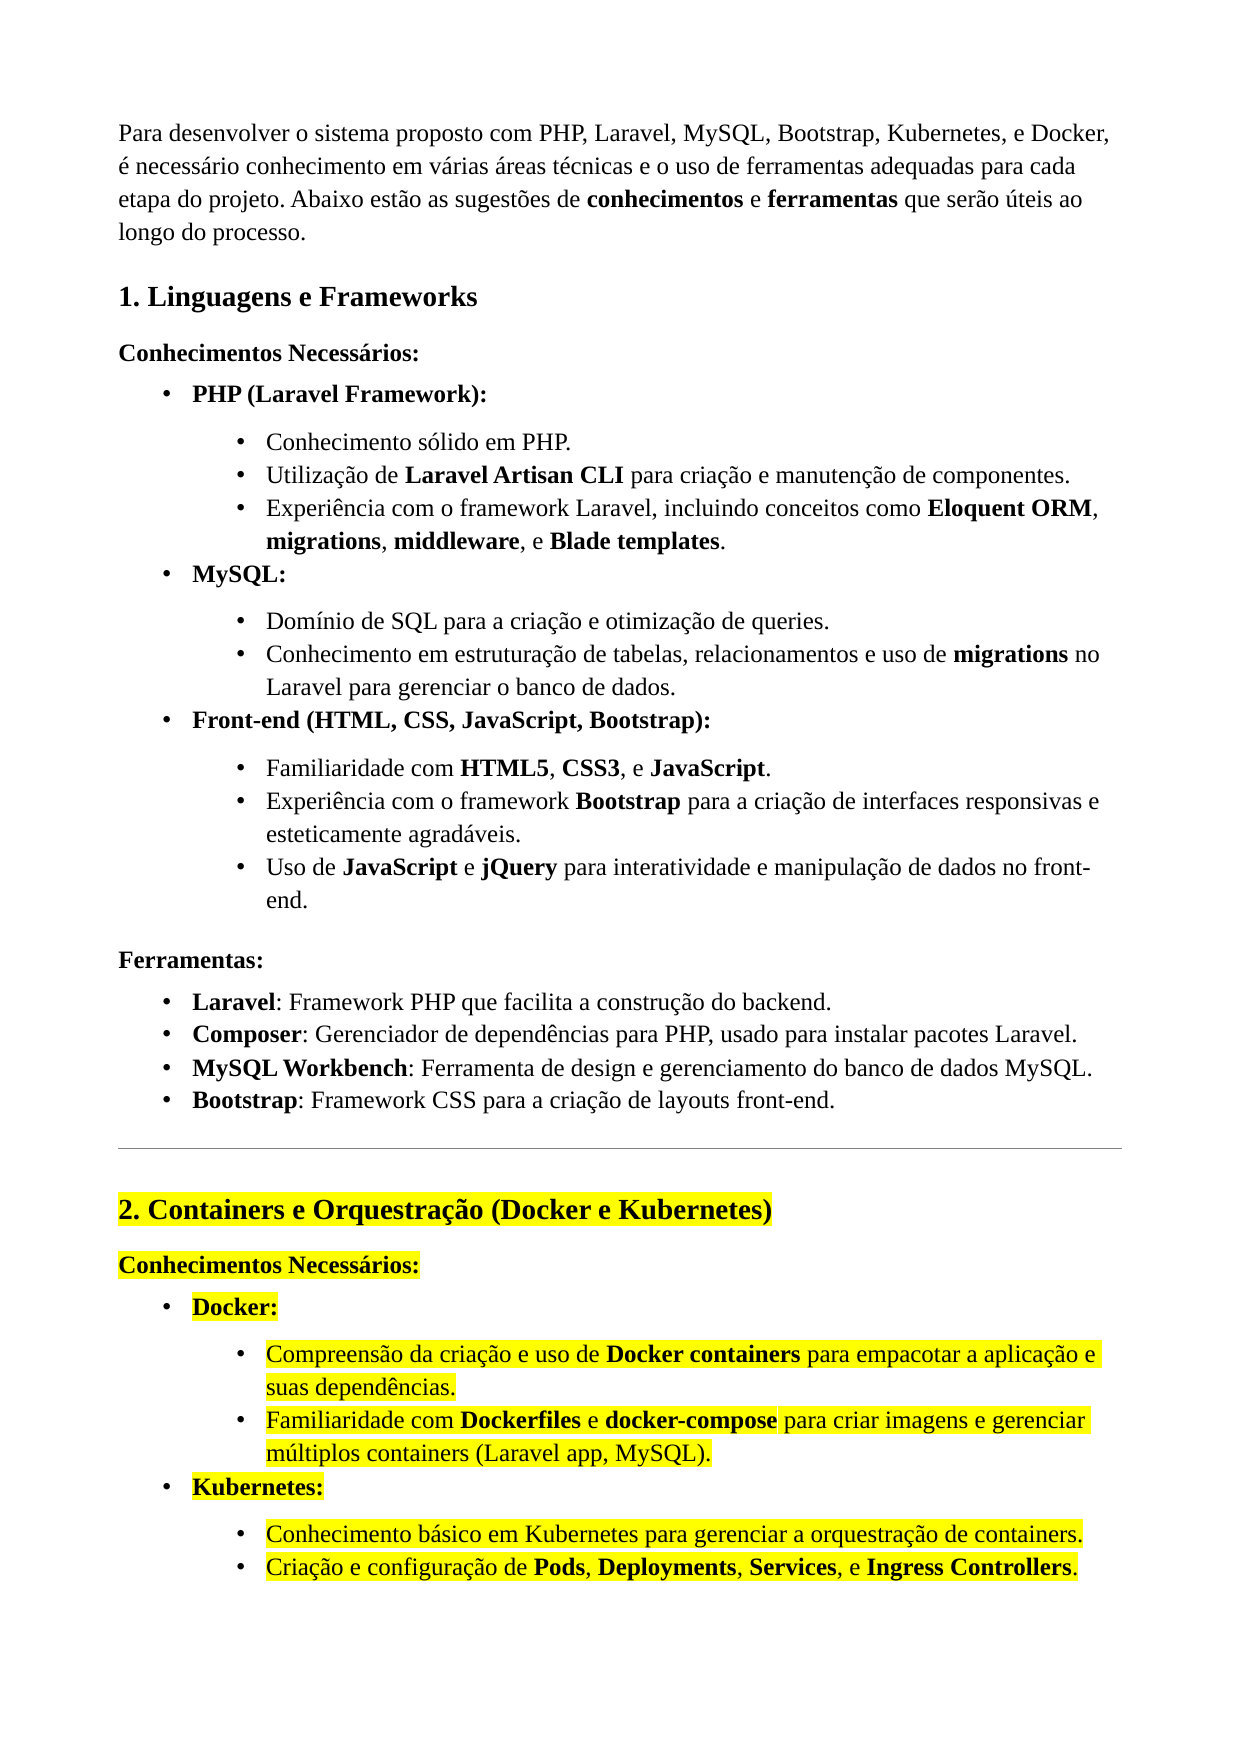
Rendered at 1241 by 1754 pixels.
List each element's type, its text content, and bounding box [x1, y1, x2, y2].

subtitle 1. Linguagens e Frameworks [118, 279, 1122, 313]
list Domínio de SQL para a criação e otimização de queries. [236, 606, 1122, 635]
subtitle 2. Containers e Orquestração (Docker e Kubernetes) [118, 1192, 1122, 1226]
list Kubernetes: [162, 1472, 1122, 1500]
list Bootstrap: Framework CSS para a criação de layouts front-end. [162, 1086, 1122, 1114]
subtitle Conhecimentos Necessários: [118, 1251, 1122, 1279]
list Composer: Gerenciador de dependências para PHP, usado para instalar pacotes Laravel. [162, 1019, 1122, 1048]
list Conhecimento sólido em PHP. [236, 427, 1122, 456]
list PHP (Laravel Framework): [162, 379, 1122, 408]
list MySQL: [162, 559, 1122, 588]
list Experiência com o framework Laravel, incluindo conceitos como Eloquent ORM, migrations, middleware, e Blade templates. [236, 493, 1122, 554]
list Familiaridade com HTML5, CSS3, e JavaScript. [236, 753, 1122, 782]
list Conhecimento em estruturação de tabelas, relacionamentos e uso de migrations no Laravel para gerenciar o banco de dados. [236, 639, 1122, 701]
list Compreensão da criação e uso de Docker containers para empacotar a aplicação e suas dependências. [236, 1339, 1122, 1401]
subtitle Ferramentas: [118, 945, 1122, 974]
list Utilização de Laravel Artisan CLI para criação e manutenção de componentes. [236, 460, 1122, 488]
list Front-end (HTML, CSS, JavaScript, Bootstrap): [162, 706, 1122, 734]
list Criação e configuração de Pods, Deployments, Services, e Ingress Controllers. [236, 1552, 1122, 1581]
list Uso de JavaScript e jQuery para interatividade e manipulação de dados no front-end. [236, 852, 1122, 914]
list Docker: [162, 1292, 1122, 1321]
text Para desenvolver o sistema proposto com PHP, Laravel, MySQL, Bootstrap, Kubernetes, e Docker, é necessário conhecimento em várias áreas técnicas e o uso de ferramentas adequadas para cada etapa do projeto. Abaixo estão as sugestões de conhecimentos e ferramentas que serão úteis ao longo do processo. [118, 118, 1122, 246]
list Experiência com o framework Bootstrap para a criação de interfaces responsivas e esteticamente agradáveis. [236, 786, 1122, 848]
list Laravel: Framework PHP que facilita a construção do backend. [162, 987, 1122, 1015]
subtitle Conhecimentos Necessários: [118, 338, 1122, 367]
list Conhecimento básico em Kubernetes para gerenciar a orquestração de containers. [236, 1519, 1122, 1548]
list Familiaridade com Dockerfiles e docker-compose para criar imagens e gerenciar múltiplos containers (Laravel app, MySQL). [236, 1406, 1122, 1467]
list MySQL Workbench: Ferramenta de design e gerenciamento do banco de dados MySQL. [162, 1053, 1122, 1081]
